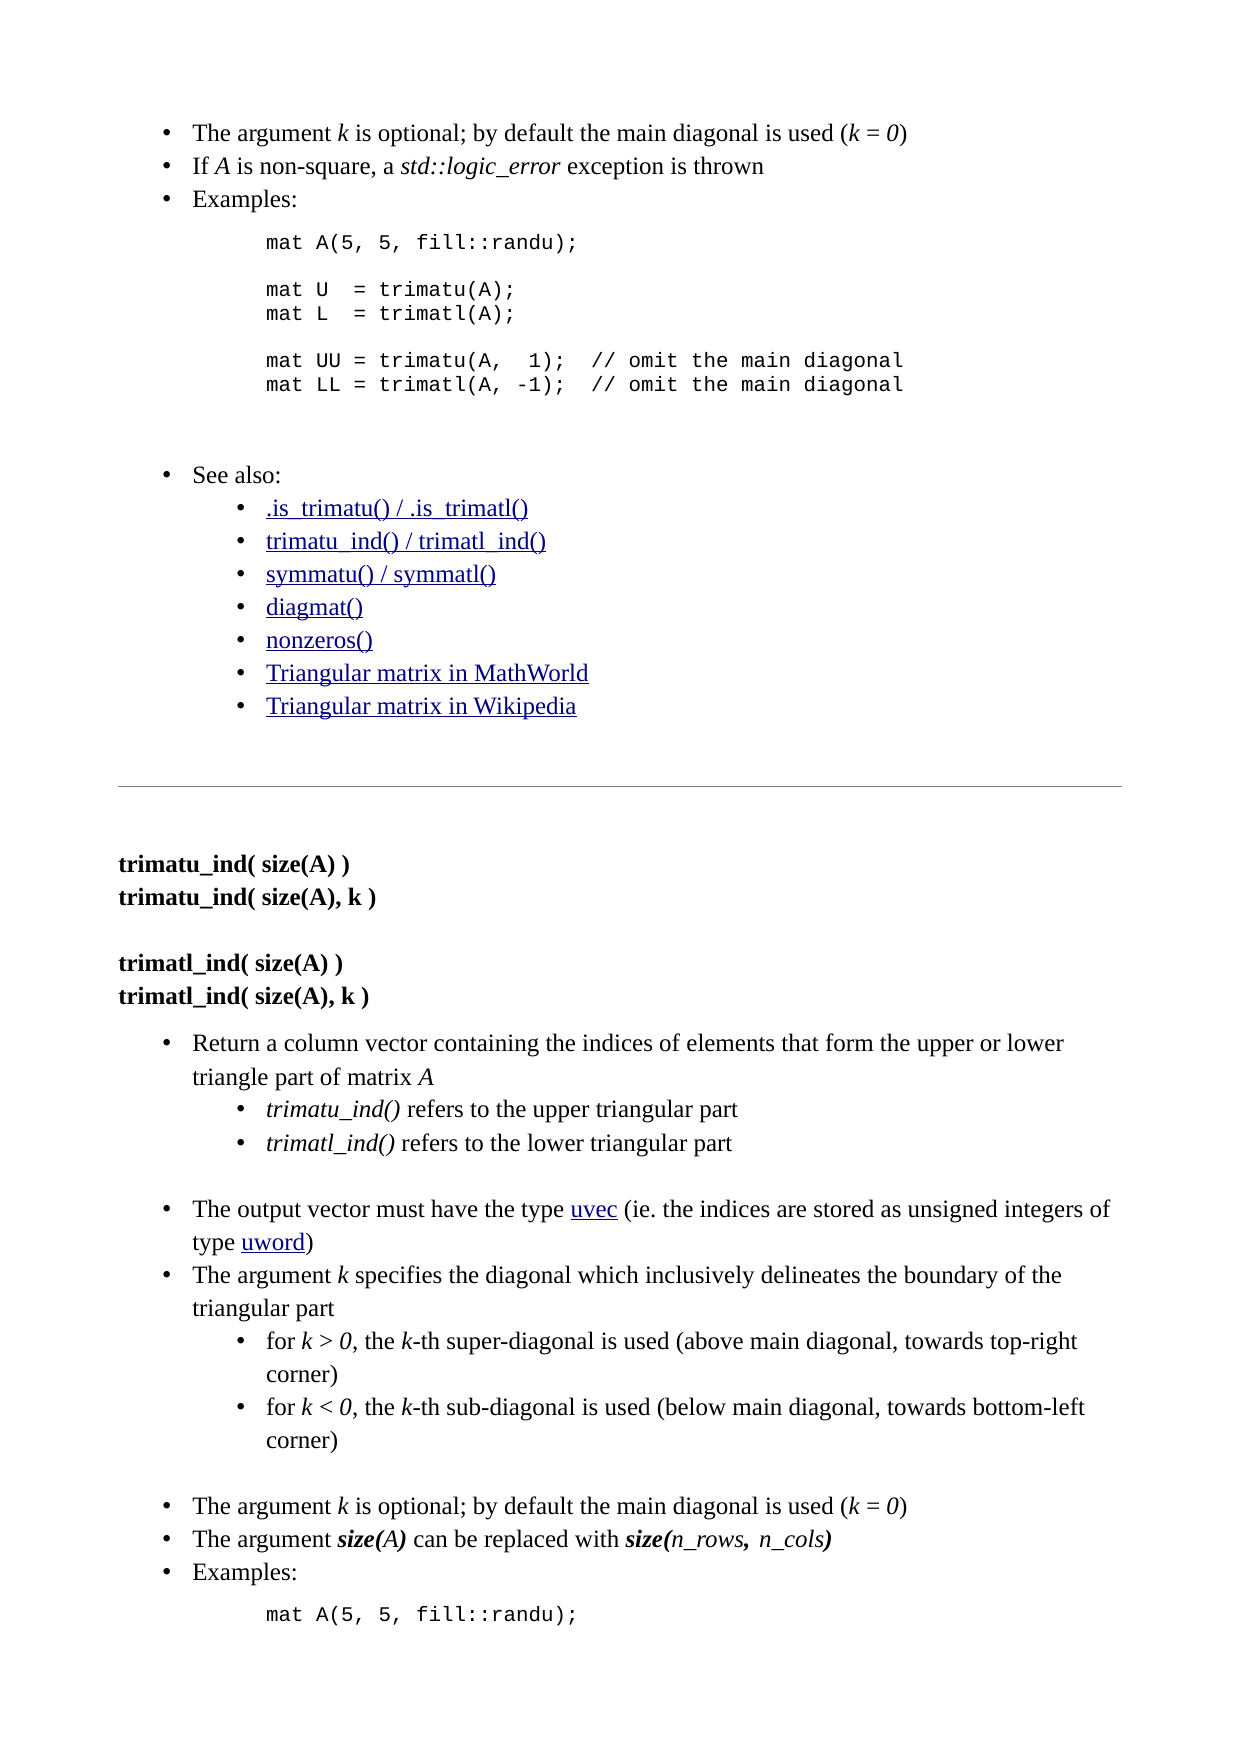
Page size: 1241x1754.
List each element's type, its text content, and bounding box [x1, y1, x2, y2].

list Triangular matrix in Wikipedia [236, 691, 1122, 720]
list symmatu() / symmatl() [236, 559, 1122, 588]
list Examples: [162, 184, 1122, 213]
list The argument k is optional; by default the main diagonal is used (k = 0) [162, 118, 1122, 147]
list nonzeros() [236, 625, 1122, 654]
list trimatl_ind() refers to the lower triangular part [236, 1128, 1122, 1156]
list The output vector must have the type uvec (ie. the indices are stored as unsigned integers of type uword) [162, 1194, 1122, 1255]
list See also: [162, 460, 1122, 488]
list diagmat() [236, 592, 1122, 621]
list The argument size(A) can be replaced with size(n_rows, n_cols) [162, 1524, 1122, 1553]
list mat U = trimatu(A); [236, 279, 1122, 303]
list The argument k is optional; by default the main diagonal is used (k = 0) [162, 1491, 1122, 1519]
list for k < 0, the k-th sub-diagonal is used (below main diagonal, towards bottom-left corner) [236, 1392, 1122, 1453]
list mat A(5, 5, fill::randu); [236, 1604, 1122, 1628]
list mat L = trimatl(A); [236, 303, 1122, 326]
list Triangular matrix in MathWorld [236, 658, 1122, 687]
list Return a column vector containing the indices of elements that form the upper or lower triangle part of matrix A [162, 1028, 1122, 1090]
list The argument k specifies the diagonal which inclusively delineates the boundary of the triangular part [162, 1260, 1122, 1321]
list mat A(5, 5, fill::randu); [236, 232, 1122, 255]
text trimatu_ind( size(A) ) trimatu_ind( size(A), k ) trimatl_ind( size(A) ) trimatl_ind( size(A), k ) [118, 849, 1122, 1010]
list trimatu_ind() / trimatl_ind() [236, 526, 1122, 554]
list mat LL = trimatl(A, -1); // omit the main diagonal [236, 374, 1122, 397]
list trimatu_ind() refers to the upper triangular part [236, 1094, 1122, 1123]
list .is_trimatu() / .is_trimatl() [236, 493, 1122, 522]
list If A is non-square, a std::logic_error exception is thrown [162, 151, 1122, 180]
list for k > 0, the k-th super-diagonal is used (above main diagonal, towards top-right corner) [236, 1326, 1122, 1387]
list Examples: [162, 1557, 1122, 1586]
list mat UU = trimatu(A, 1); // omit the main diagonal [236, 350, 1122, 374]
